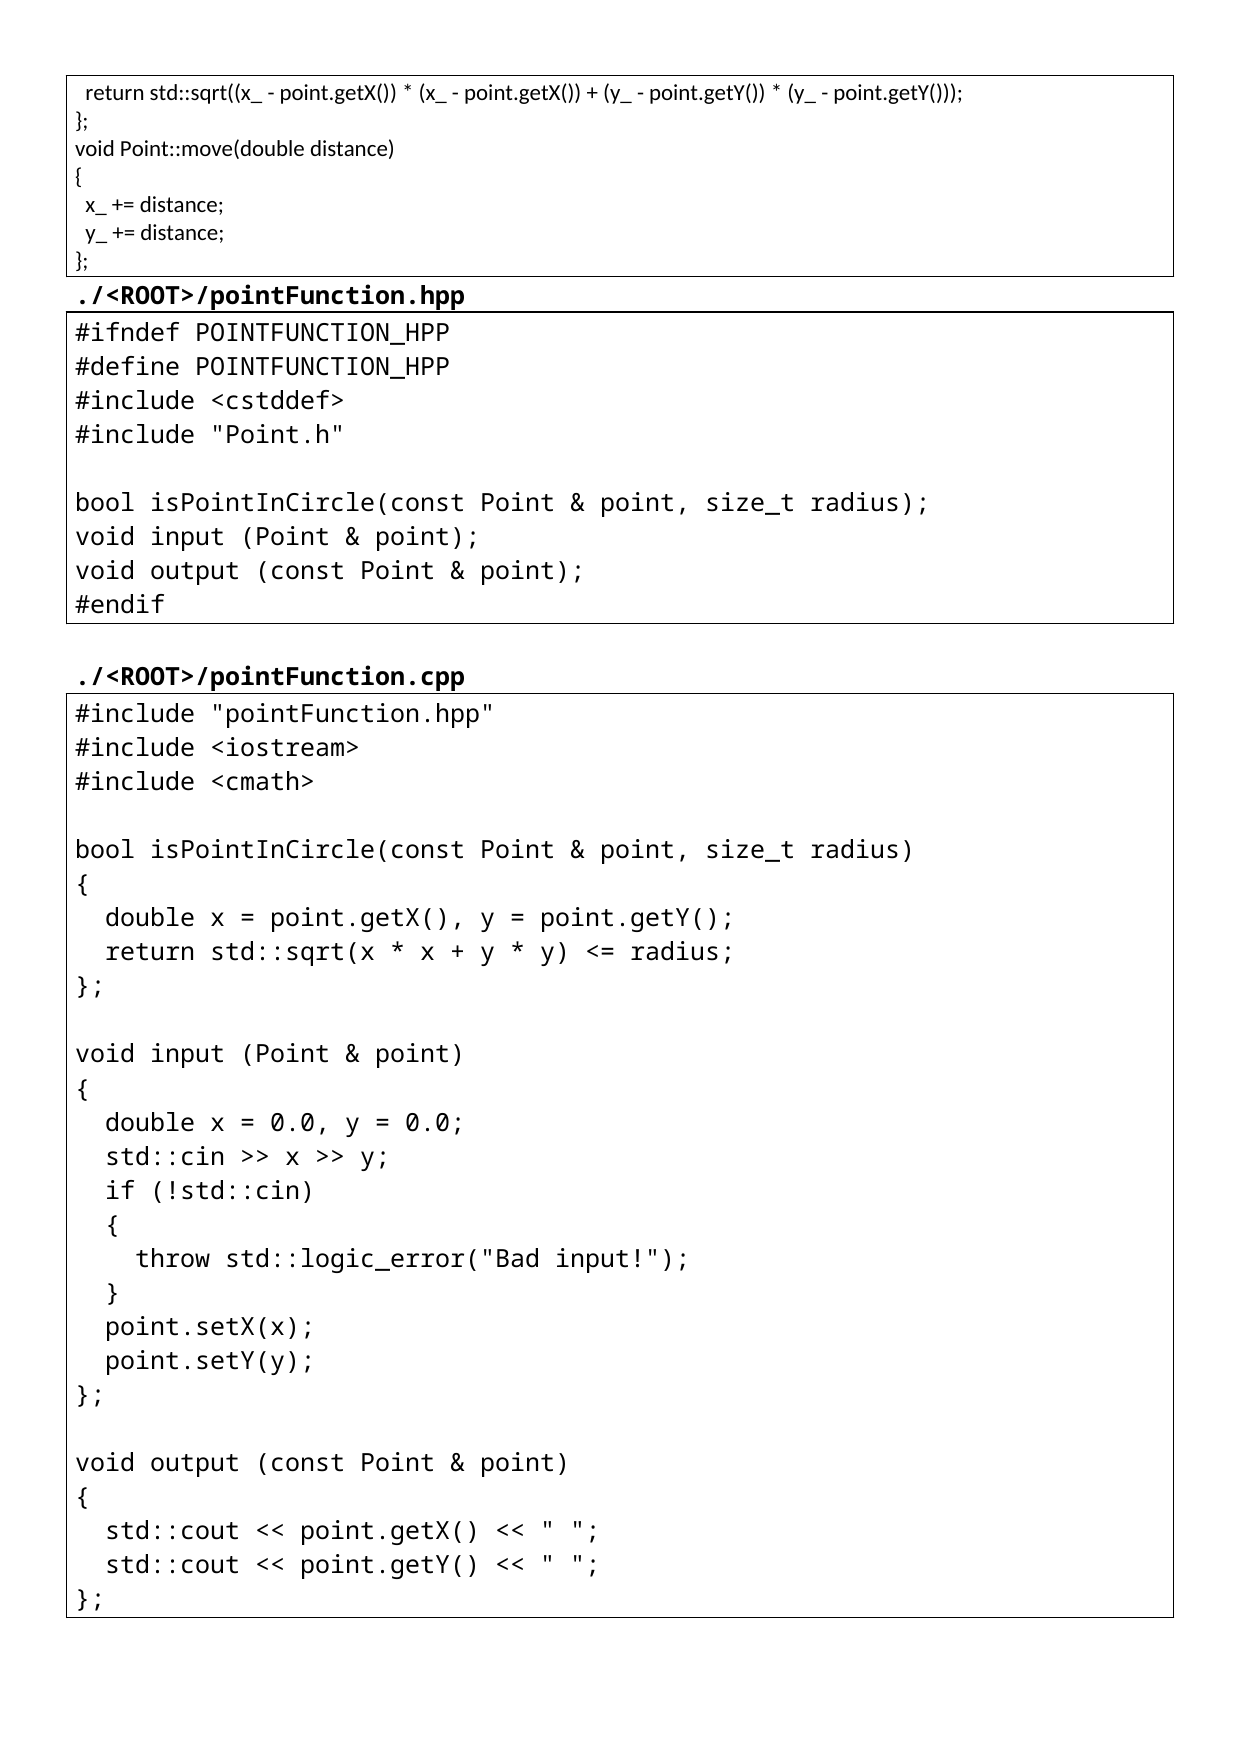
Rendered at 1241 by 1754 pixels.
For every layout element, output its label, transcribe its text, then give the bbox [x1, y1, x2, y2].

text void output (const Point & point); [75, 553, 1165, 584]
text #ifndef POINTFUNCTION_HPP [67, 313, 1173, 349]
text void input (Point & point) [75, 1036, 1165, 1070]
text }; [67, 243, 1173, 276]
text std::cout << point.getY() << " "; [75, 1547, 1165, 1578]
text x_ += distance; [75, 190, 1165, 218]
text void input (Point & point); [75, 519, 1165, 553]
text #include <cmath> [75, 764, 1165, 798]
text y_ += distance; [75, 218, 1165, 243]
text throw std::logic_error("Bad input!"); [75, 1241, 1165, 1274]
text } [75, 1274, 1165, 1309]
text }; [75, 106, 1165, 134]
text double x = 0.0, y = 0.0; [75, 1104, 1165, 1138]
text if (!std::cin) [75, 1172, 1165, 1206]
text return std::sqrt(x * x + y * y) <= radius; [75, 934, 1165, 968]
text }; [67, 1578, 1173, 1617]
text void Point::move(double distance) [75, 134, 1165, 162]
text }; [75, 968, 1165, 1002]
text #include "pointFunction.hpp" [67, 694, 1173, 729]
text point.setX(x); [75, 1309, 1165, 1343]
text ./<ROOT>/pointFunction.cpp [75, 658, 1165, 692]
text ./<ROOT>/pointFunction.hpp [75, 277, 1165, 311]
text return std::sqrt((x_ - point.getX()) * (x_ - point.getX()) + (y_ - point.getY()) * (y_ - point.getY())); [67, 76, 1173, 106]
text #define POINTFUNCTION_HPP [75, 349, 1165, 383]
text bool isPointInCircle(const Point & point, size_t radius); [75, 485, 1165, 519]
text std::cout << point.getX() << " "; [75, 1513, 1165, 1547]
text { [75, 162, 1165, 190]
text bool isPointInCircle(const Point & point, size_t radius) [75, 832, 1165, 866]
text #endif [67, 584, 1173, 623]
text void output (const Point & point) [75, 1445, 1165, 1479]
text #include <cstddef> [75, 383, 1165, 417]
text { [75, 1479, 1165, 1513]
text point.setY(y); [75, 1343, 1165, 1377]
text { [75, 1206, 1165, 1241]
text #include "Point.h" [75, 417, 1165, 451]
text { [75, 866, 1165, 900]
text double x = point.getX(), y = point.getY(); [75, 900, 1165, 934]
text { [75, 1070, 1165, 1104]
text std::cin >> x >> y; [75, 1138, 1165, 1172]
text }; [75, 1377, 1165, 1411]
text #include <iostream> [75, 729, 1165, 764]
